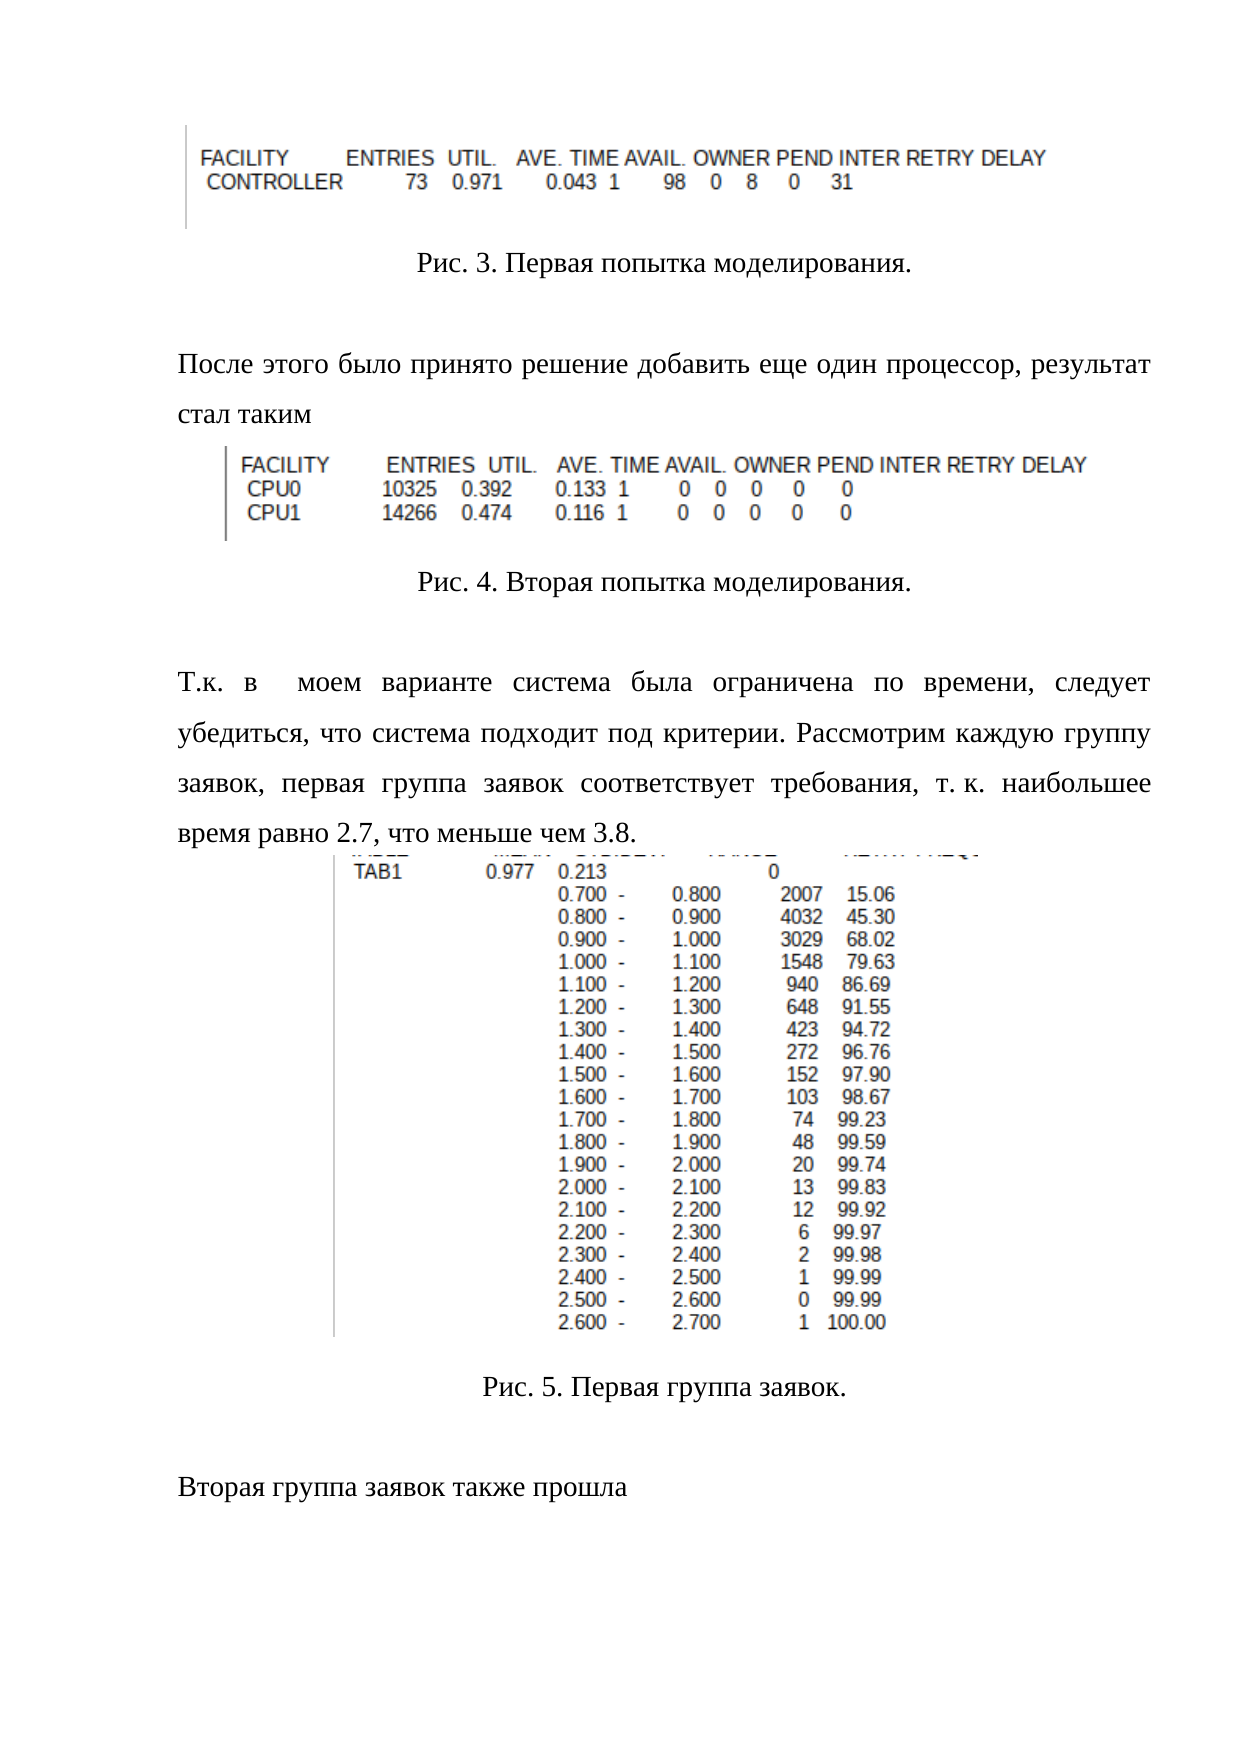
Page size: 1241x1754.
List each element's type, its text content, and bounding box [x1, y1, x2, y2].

text Рис. 3. Первая попытка моделирования. [177, 118, 1152, 279]
picture [185, 125, 1144, 229]
text Вторая группа заявок также прошла [177, 1469, 1152, 1503]
text Т.к. в моем варианте система была ограничена по времени, следует убедиться, что система подходит под критерии. Рассмотрим каждую группу заявок, первая группа заявок соответствует требования, т. к. наибольшее время равно 2.7, что меньше чем 3.8. [177, 664, 1152, 849]
picture [333, 855, 978, 1337]
text После этого было принято решение добавить еще один процессор, результат стал таким [177, 346, 1152, 429]
picture [224, 446, 1105, 541]
text Рис. 4. Вторая попытка моделирования. [177, 497, 1152, 597]
text Рис. 5. Первая группа заявок. [177, 1369, 1152, 1402]
